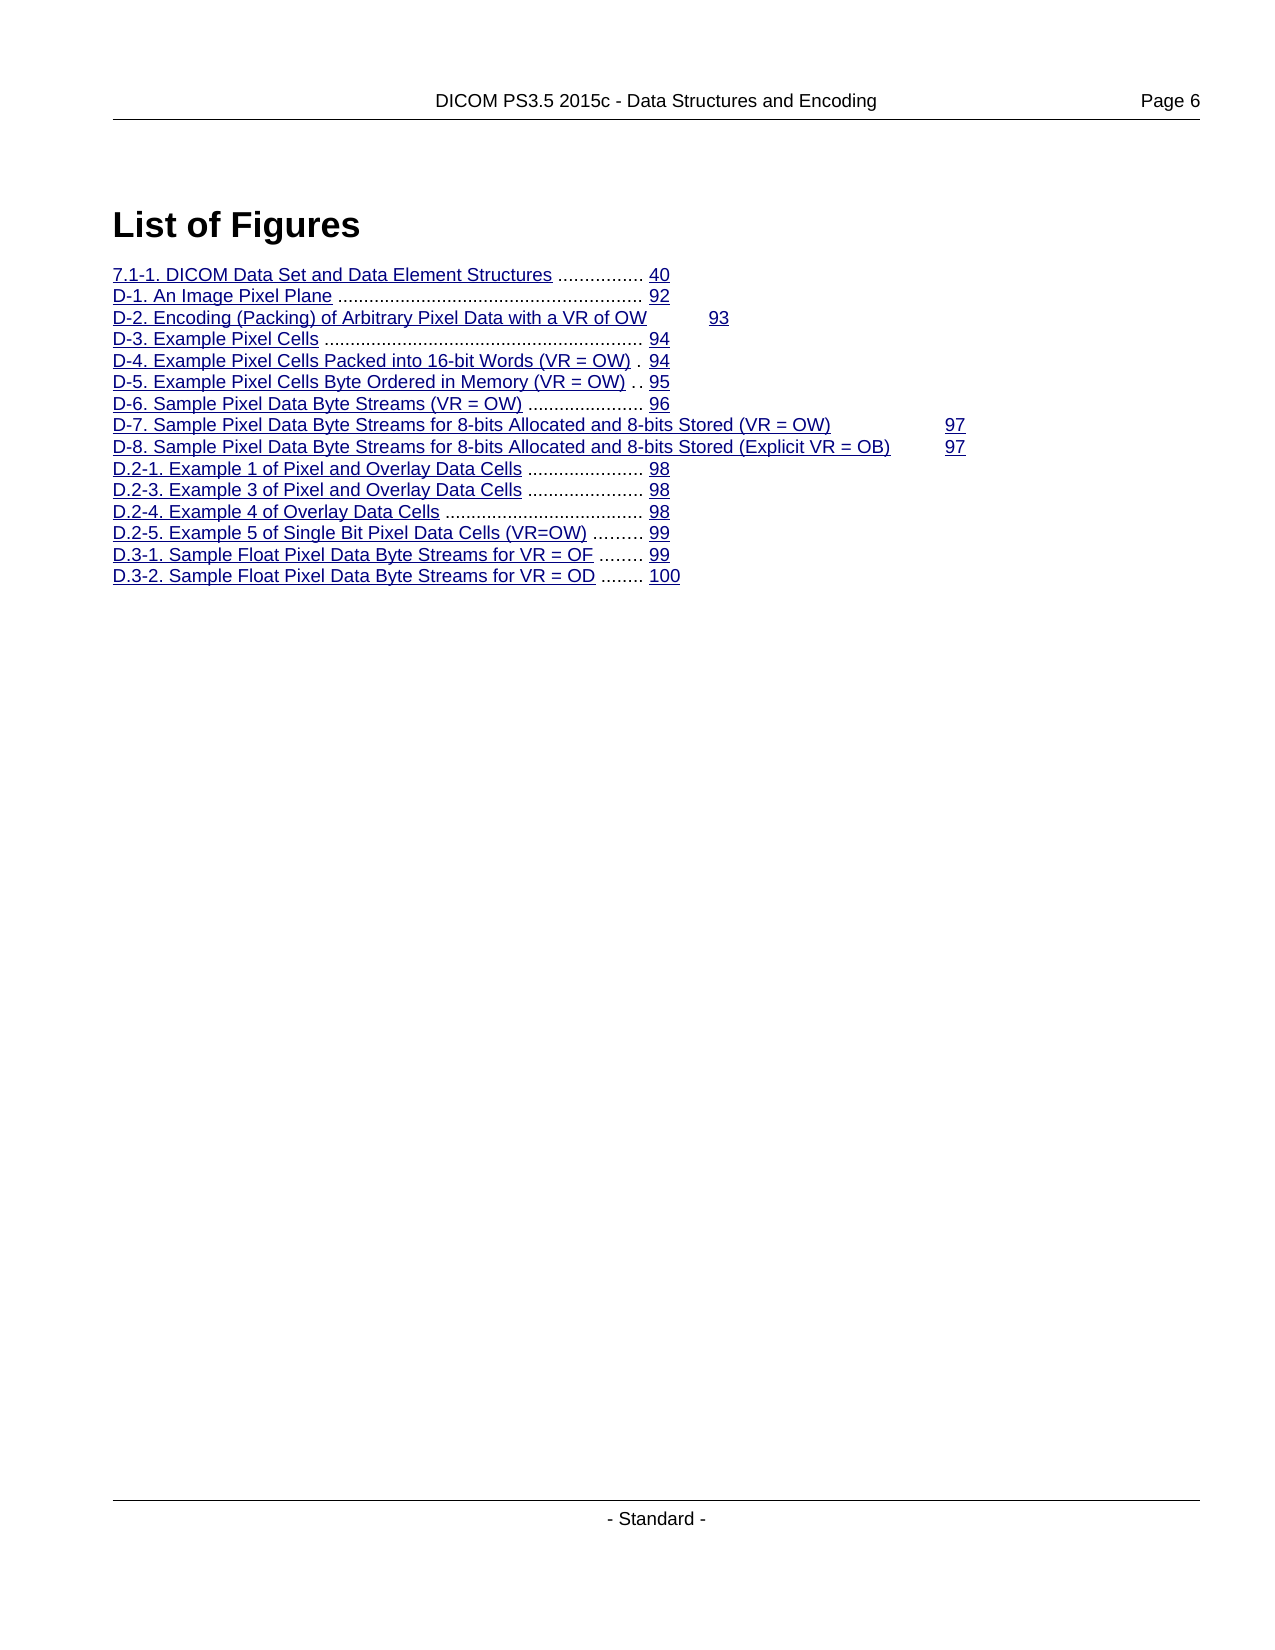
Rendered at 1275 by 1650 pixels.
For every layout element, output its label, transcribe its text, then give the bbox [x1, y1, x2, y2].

text D-1. An Image Pixel Plane 0 [112, 285, 1175, 306]
text D-3. Example Pixel Cells 0 [112, 328, 1175, 349]
text D.2-3. Example 3 of Pixel and Overlay Data Cells 0 [112, 479, 1175, 501]
text D-8. Sample Pixel Data Byte Streams for 8-bits Allocated and 8-bits Stored (Explicit VR = OB) 0 [112, 436, 1175, 457]
text D.2-4. Example 4 of Overlay Data Cells 0 [112, 501, 1175, 522]
text D.2-1. Example 1 of Pixel and Overlay Data Cells 0 [112, 457, 1175, 479]
text D-6. Sample Pixel Data Byte Streams (VR = OW) 0 [112, 393, 1175, 414]
text D.3-1. Sample Float Pixel Data Byte Streams for VR = OF 0 [112, 544, 1175, 565]
text D-7. Sample Pixel Data Byte Streams for 8-bits Allocated and 8-bits Stored (VR = OW) 0 [112, 414, 1175, 436]
text D-4. Example Pixel Cells Packed into 16-bit Words (VR = OW) 0 [112, 349, 1175, 371]
text D.2-5. Example 5 of Single Bit Pixel Data Cells (VR=OW) 0 [112, 522, 1175, 544]
text D.3-2. Sample Float Pixel Data Byte Streams for VR = OD 0 [112, 565, 1175, 587]
text 7.1-1. DICOM Data Set and Data Element Structures 0 [112, 263, 1175, 285]
text D-2. Encoding (Packing) of Arbitrary Pixel Data with a VR of OW 0 [112, 306, 1175, 328]
text List of Figures [112, 204, 1200, 245]
text D-5. Example Pixel Cells Byte Ordered in Memory (VR = OW) 0 [112, 371, 1175, 393]
